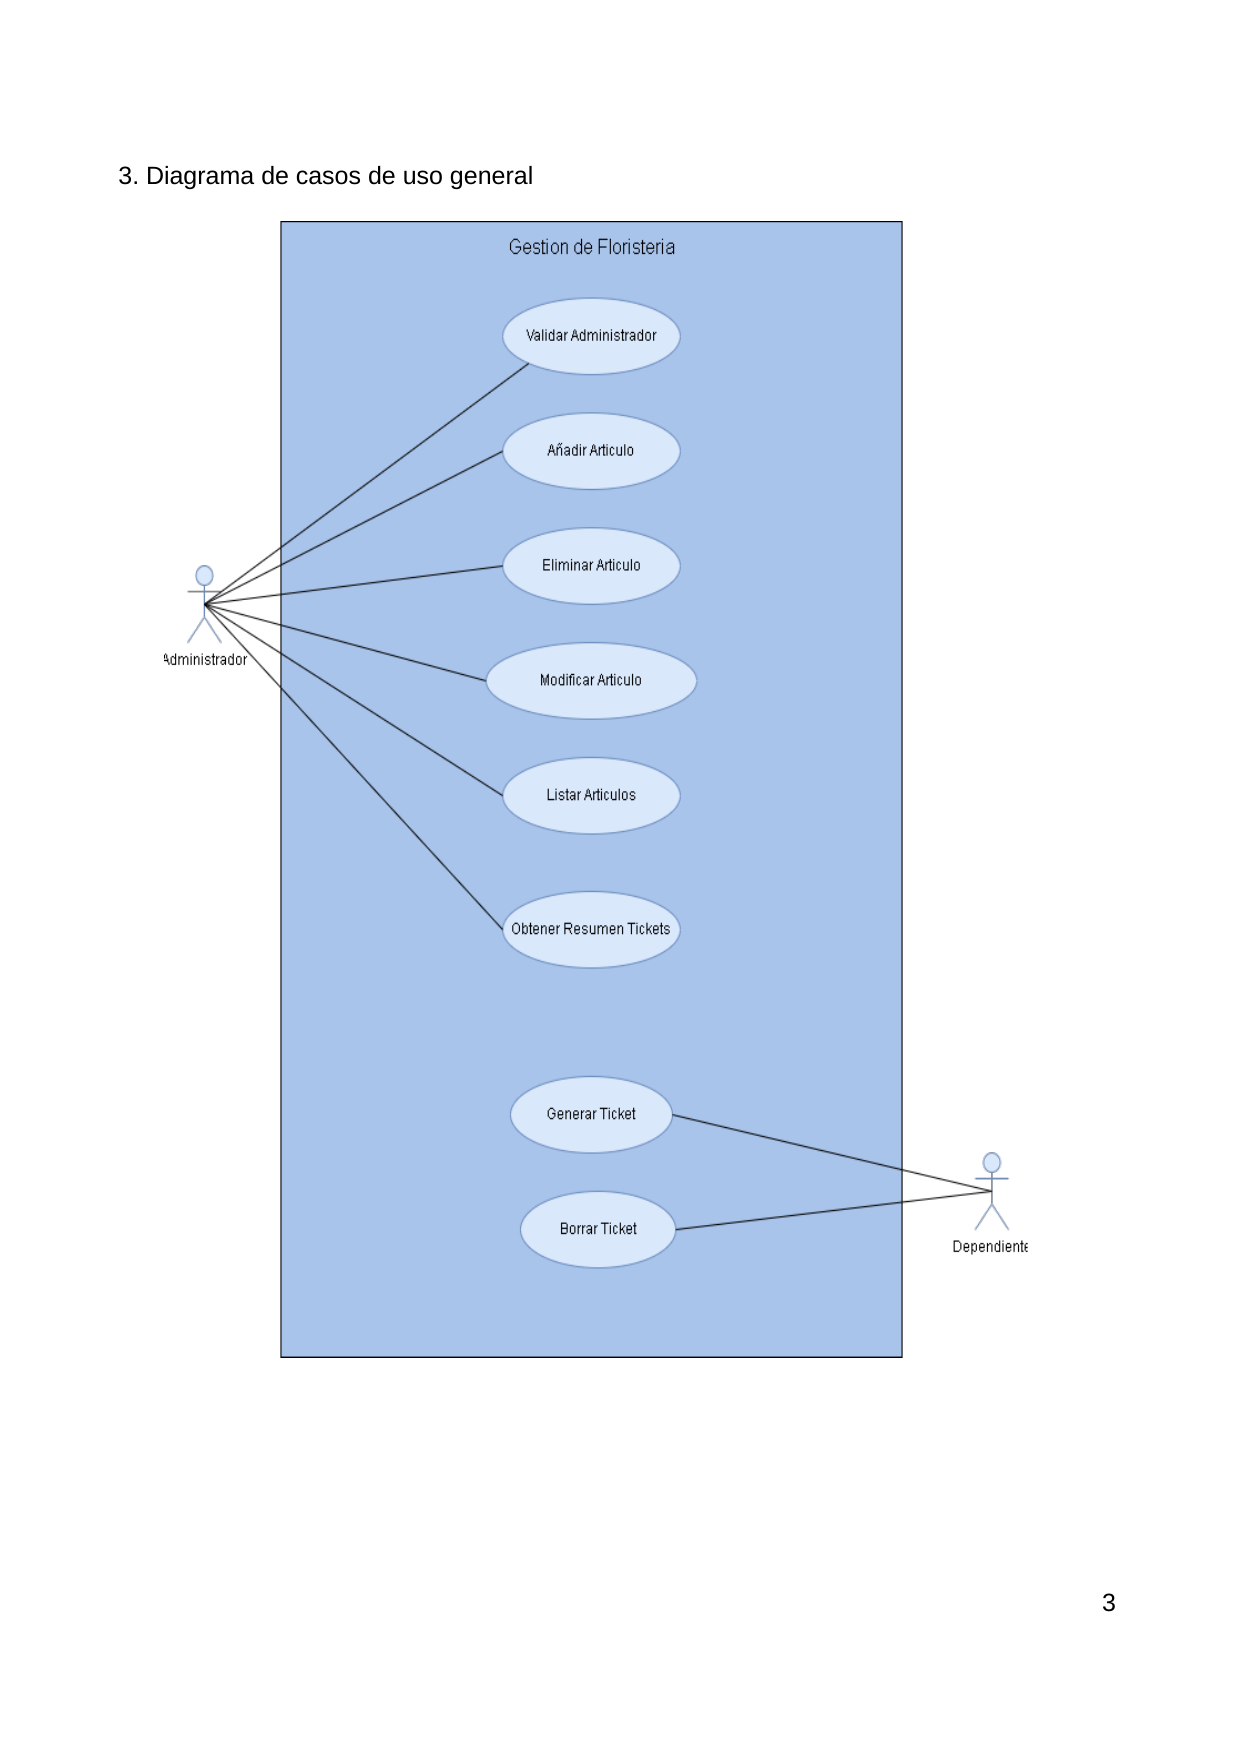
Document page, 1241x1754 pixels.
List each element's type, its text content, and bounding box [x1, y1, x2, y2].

text 3 [118, 1588, 1122, 1617]
text 3. Diagrama de casos de uso general [118, 161, 1122, 190]
picture [164, 221, 1028, 1358]
